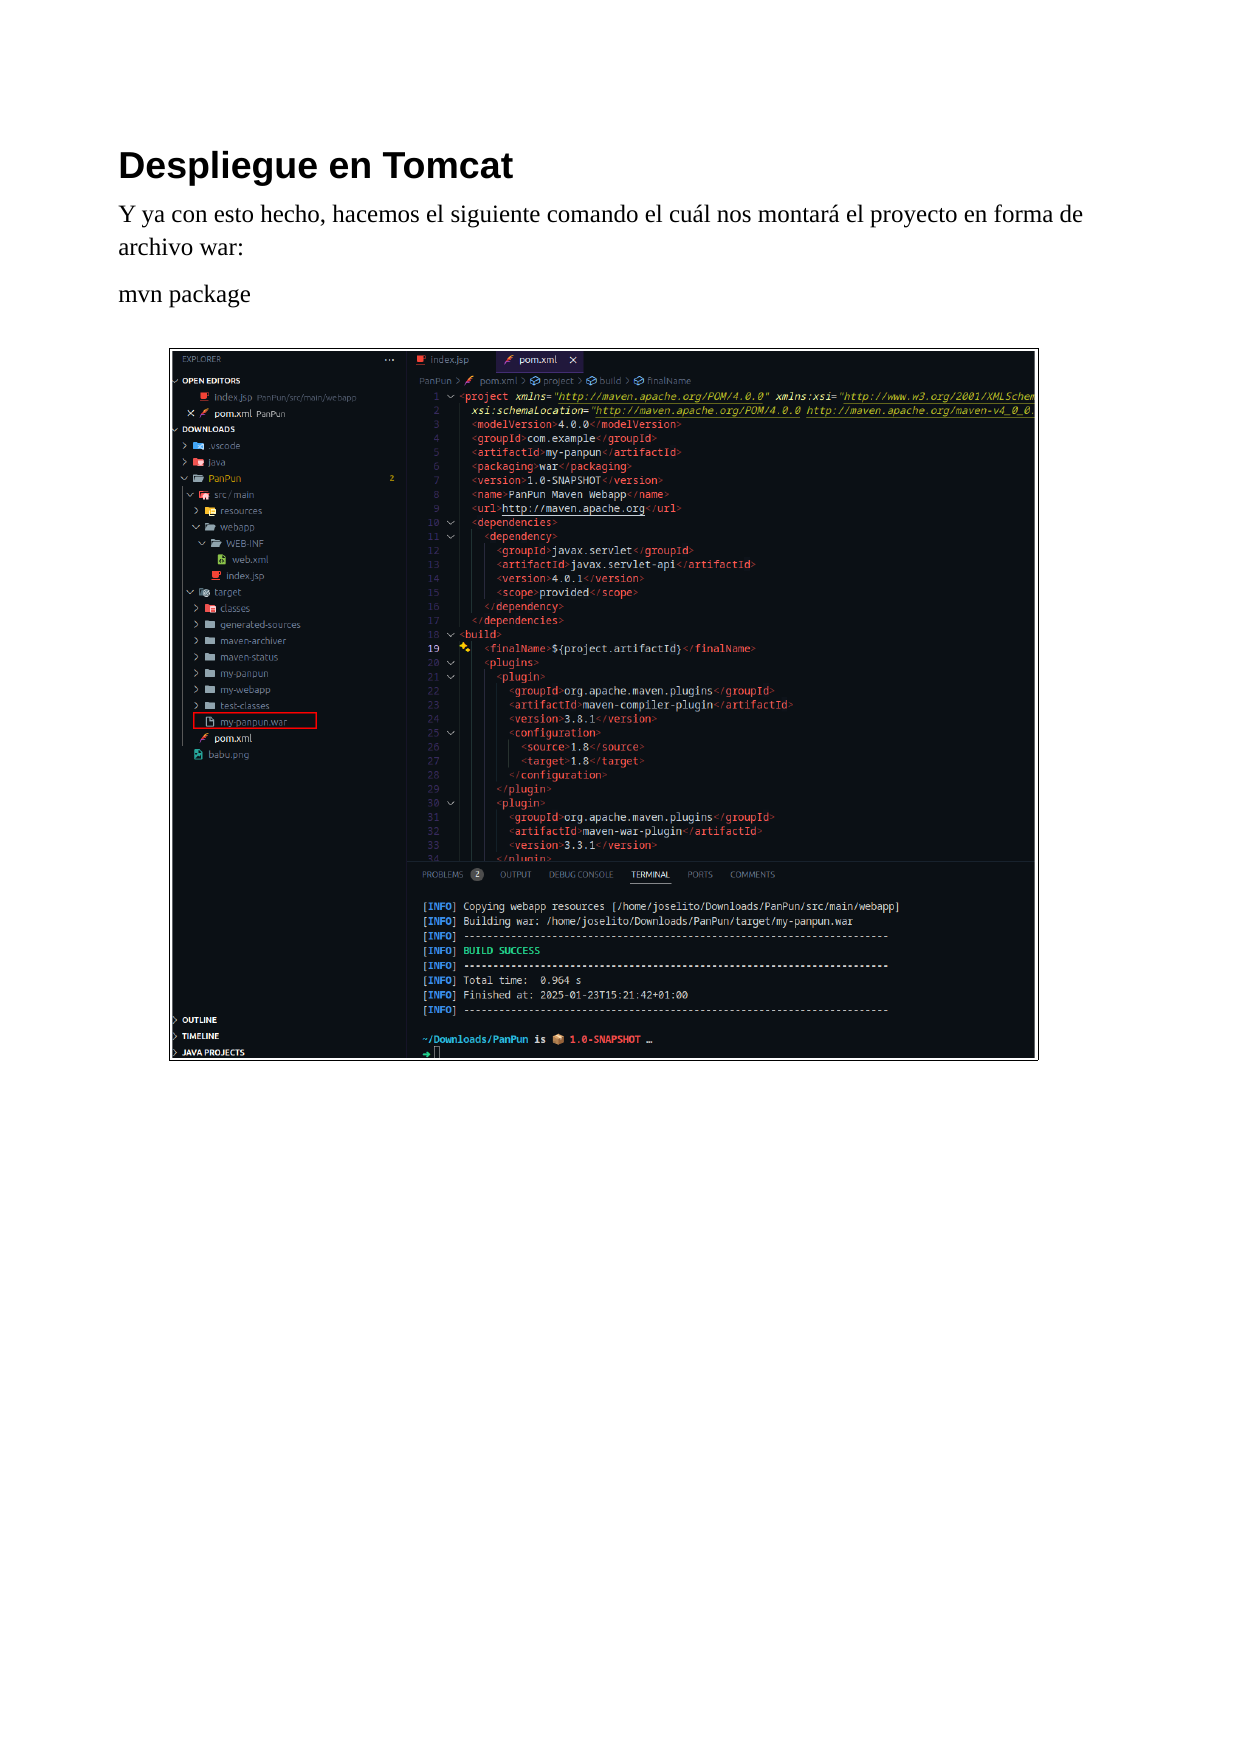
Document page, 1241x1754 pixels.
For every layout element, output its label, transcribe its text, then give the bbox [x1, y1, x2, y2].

text Y ya con esto hecho, hacemos el siguiente comando el cuál nos montará el proyecto en forma de archivo war: [118, 199, 1122, 261]
picture [172, 351, 1035, 1058]
table_header mvn package [118, 279, 1122, 308]
subtitle Despliegue en Tomcat [118, 143, 1122, 186]
